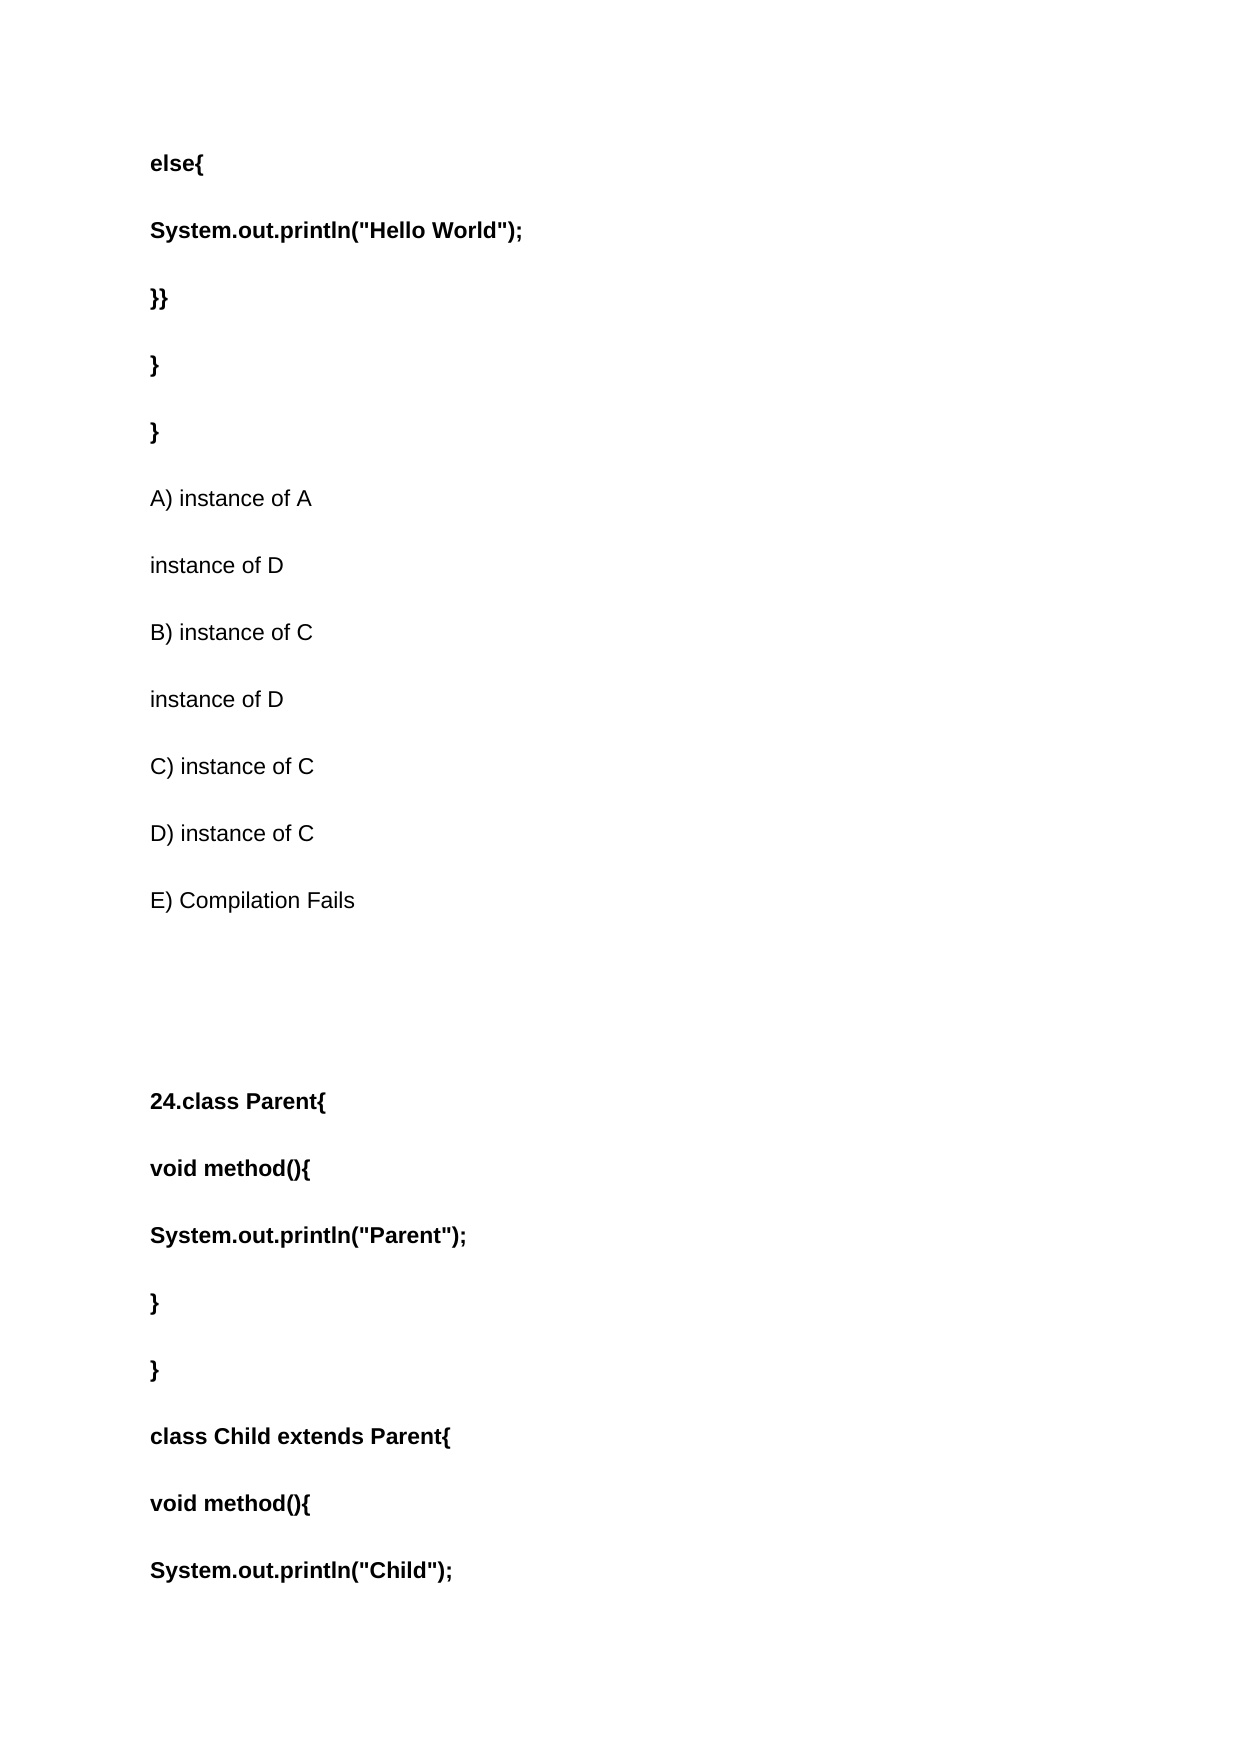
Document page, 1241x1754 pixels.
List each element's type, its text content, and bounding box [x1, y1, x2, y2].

text else{ [150, 150, 1090, 176]
text instance of D [150, 686, 1090, 712]
text 24.class Parent{ [150, 1088, 1090, 1114]
text } [150, 1356, 1090, 1382]
text D) instance of C [150, 820, 1090, 846]
text class Child extends Parent{ [150, 1423, 1090, 1449]
text } [150, 1289, 1090, 1315]
text void method(){ [150, 1155, 1090, 1181]
text }} [150, 284, 1090, 310]
text C) instance of C [150, 753, 1090, 779]
text System.out.println("Child"); [150, 1557, 1090, 1583]
text E) Compilation Fails [150, 887, 1090, 913]
text void method(){ [150, 1489, 1090, 1516]
text System.out.println("Parent"); [150, 1222, 1090, 1248]
text B) instance of C [150, 619, 1090, 645]
text } [150, 351, 1090, 377]
text System.out.println("Hello World"); [150, 217, 1090, 243]
text } [150, 418, 1090, 444]
text A) instance of A [150, 485, 1090, 511]
text instance of D [150, 552, 1090, 578]
